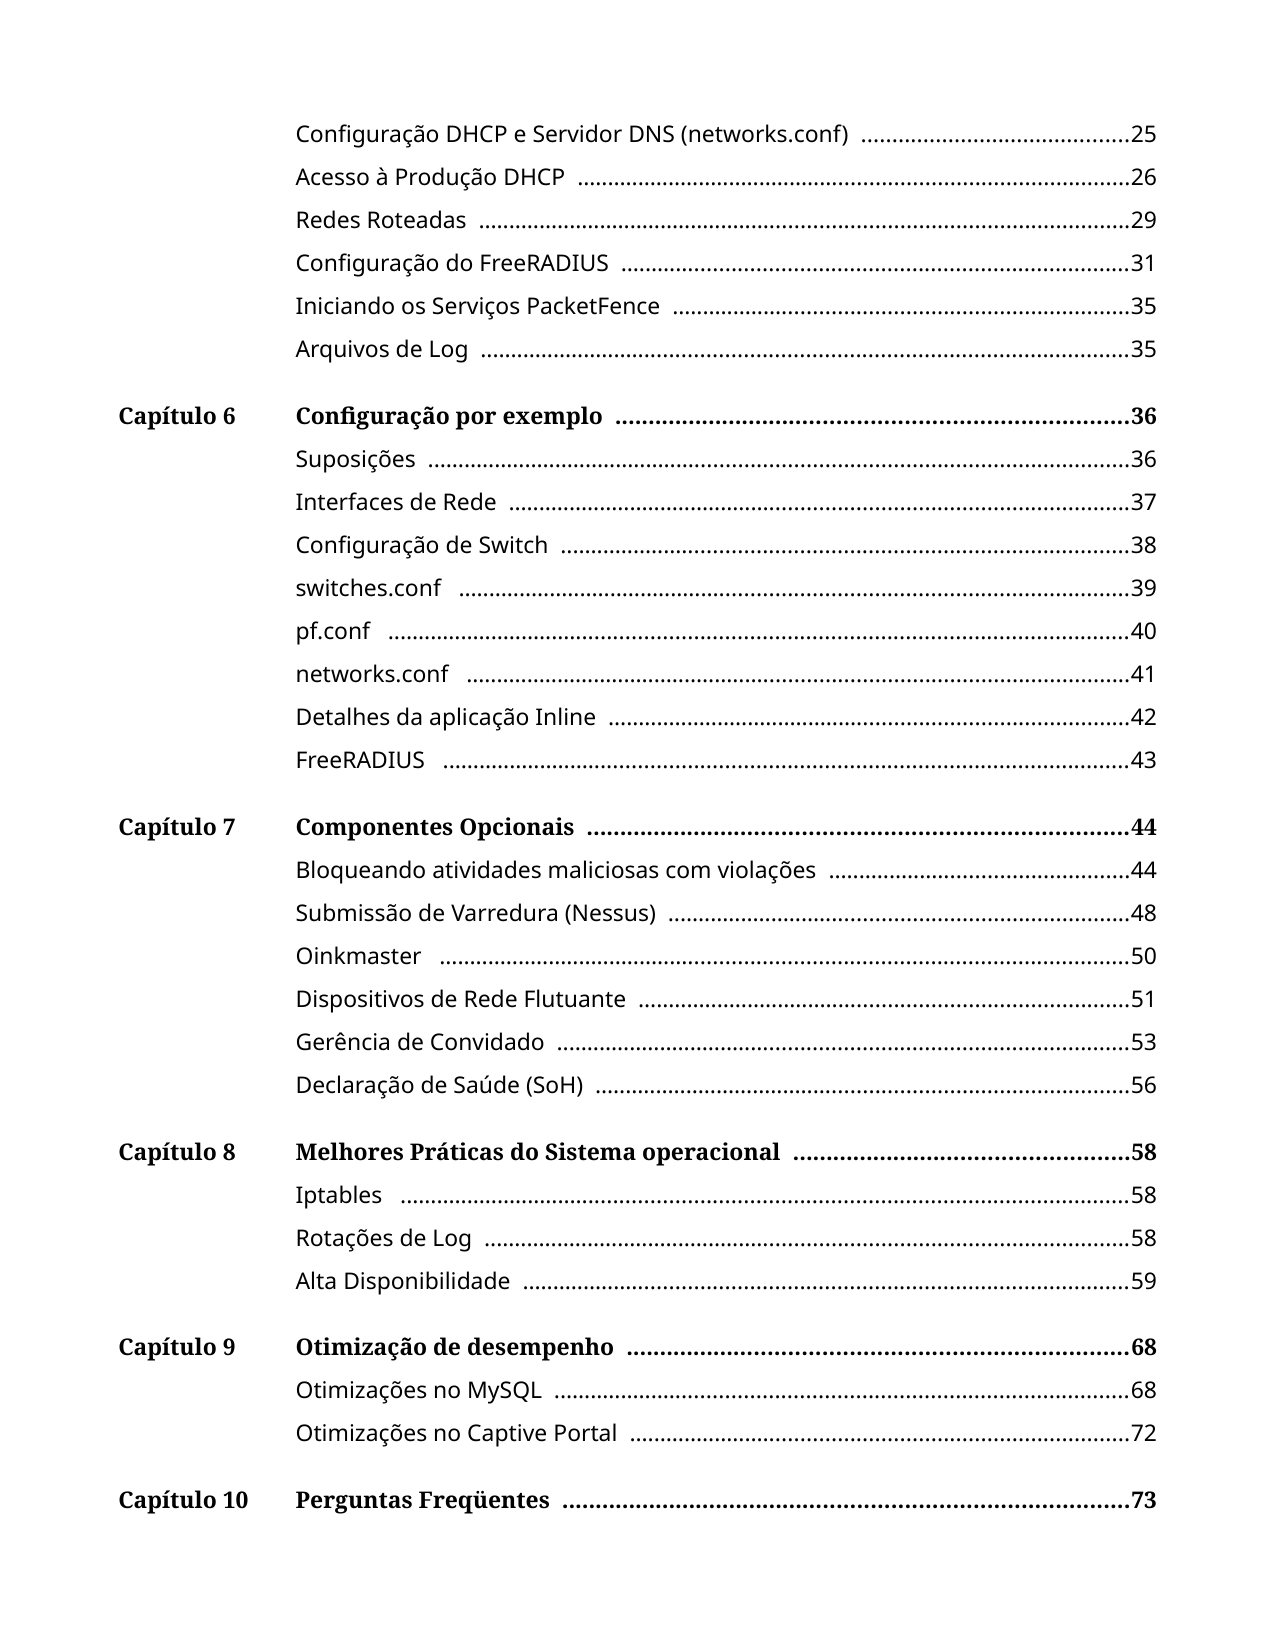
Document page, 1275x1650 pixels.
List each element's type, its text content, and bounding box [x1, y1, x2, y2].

text Iniciando os Serviços PacketFence 35 [295, 290, 1157, 321]
text Iptables 58 [295, 1178, 1157, 1210]
text Configuração DHCP e Servidor DNS (networks.conf) 25 [295, 118, 1157, 149]
text Capítulo 8 Melhores Práticas do Sistema operacional 58 [118, 1136, 1157, 1167]
text Configuração do FreeRADIUS 31 [295, 247, 1157, 278]
text Dispositivos de Rede Flutuante 51 [295, 983, 1157, 1014]
text Acesso à Produção DHCP 26 [295, 161, 1157, 192]
text Capítulo 7 Componentes Opcionais 44 [118, 811, 1157, 842]
text Interfaces de Rede 37 [295, 486, 1157, 517]
text Alta Disponibilidade 59 [295, 1264, 1157, 1296]
text networks.conf 41 [295, 658, 1157, 689]
text Arquivos de Log 35 [295, 333, 1157, 364]
text Otimizações no Captive Portal 72 [295, 1417, 1157, 1448]
text switches.conf 39 [295, 572, 1157, 603]
text Gerência de Convidado 53 [295, 1026, 1157, 1057]
text Submissão de Varredura (Nessus) 48 [295, 897, 1157, 928]
text Rotações de Log 58 [295, 1222, 1157, 1253]
text FreeRADIUS 43 [295, 744, 1157, 775]
text Redes Roteadas 29 [295, 204, 1157, 235]
text Declaração de Saúde (SoH) 56 [295, 1069, 1157, 1100]
text Bloqueando atividades maliciosas com violações 44 [295, 854, 1157, 885]
text Suposições 36 [295, 443, 1157, 474]
text Capítulo 6 Configuração por exemplo 36 [118, 400, 1157, 431]
text Detalhes da aplicação Inline 42 [295, 701, 1157, 732]
text Oinkmaster 50 [295, 940, 1157, 971]
text Capítulo 10 Perguntas Freqüentes 73 [118, 1484, 1157, 1515]
text pf.conf 40 [295, 615, 1157, 646]
text Configuração de Switch 38 [295, 529, 1157, 560]
text Capítulo 9 Otimização de desempenho 68 [118, 1331, 1157, 1362]
text Otimizações no MySQL 68 [295, 1374, 1157, 1406]
